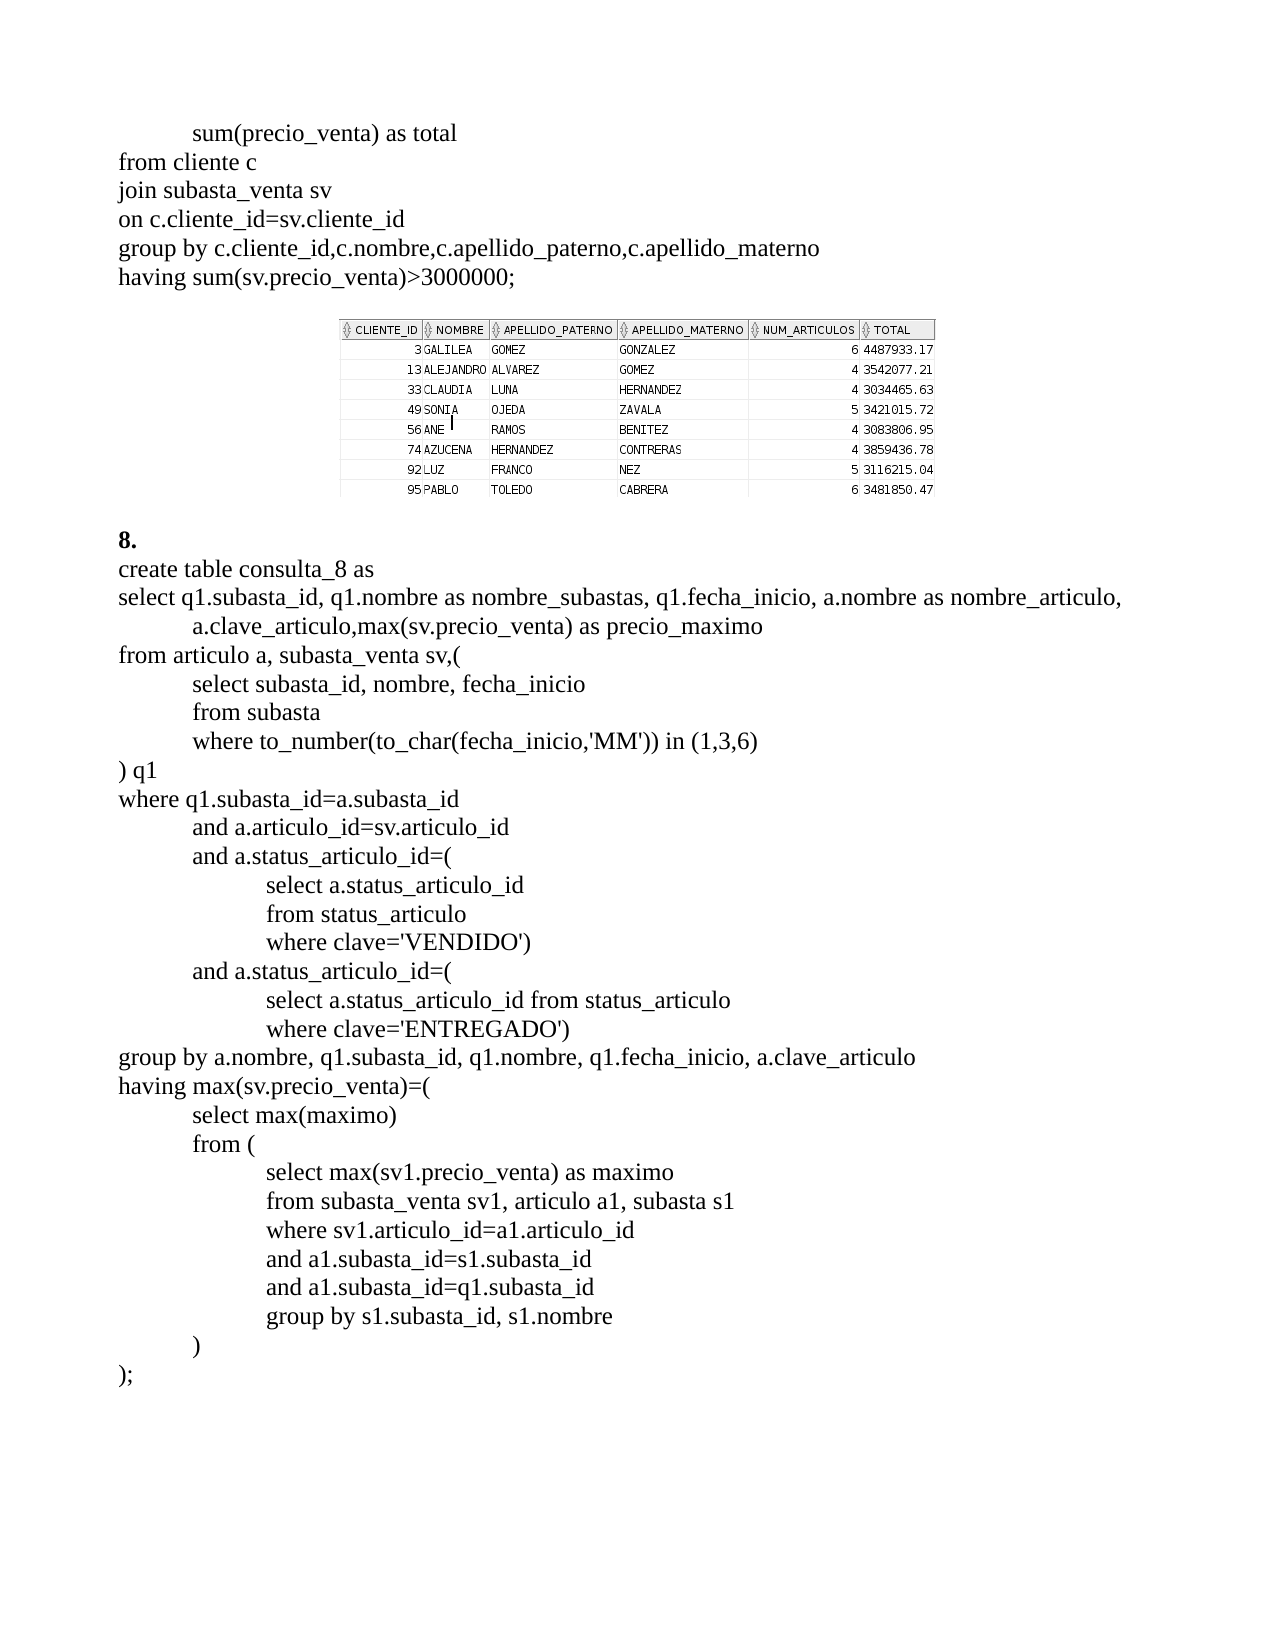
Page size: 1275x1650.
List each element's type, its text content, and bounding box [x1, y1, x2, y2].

text from status_articulo [118, 899, 1157, 927]
text select q1.subasta_id, q1.nombre as nombre_subastas, q1.fecha_inicio, a.nombre as nombre_articulo, [118, 582, 1157, 611]
text where q1.subasta_id=a.subasta_id [118, 784, 1157, 812]
text from subasta [118, 697, 1157, 726]
text ); [118, 1359, 1157, 1387]
picture [339, 319, 936, 497]
text and a.articulo_id=sv.articulo_id [118, 812, 1157, 841]
text where clave='ENTREGADO') [118, 1014, 1157, 1042]
text create table consulta_8 as [118, 554, 1157, 582]
text ) q1 [118, 755, 1157, 784]
text 8. [118, 525, 1157, 554]
text sum(precio_venta) as total [118, 118, 1157, 147]
text group by a.nombre, q1.subasta_id, q1.nombre, q1.fecha_inicio, a.clave_articulo [118, 1042, 1157, 1071]
text from ( [118, 1129, 1157, 1157]
text a.clave_articulo,max(sv.precio_venta) as precio_maximo [118, 611, 1157, 640]
text from articulo a, subasta_venta sv,( [118, 640, 1157, 669]
text having sum(sv.precio_venta)>3000000; [118, 262, 1157, 291]
text select a.status_articulo_id from status_articulo [118, 985, 1157, 1014]
text where clave='VENDIDO') [118, 927, 1157, 956]
text from cliente c [118, 147, 1157, 176]
text and a1.subasta_id=q1.subasta_id [118, 1272, 1157, 1301]
text where to_number(to_char(fecha_inicio,'MM')) in (1,3,6) [118, 726, 1157, 755]
text having max(sv.precio_venta)=( [118, 1071, 1157, 1100]
text group by s1.subasta_id, s1.nombre [118, 1301, 1157, 1330]
text and a.status_articulo_id=( [118, 956, 1157, 985]
text on c.cliente_id=sv.cliente_id [118, 204, 1157, 233]
text join subasta_venta sv [118, 176, 1157, 204]
text select max(sv1.precio_venta) as maximo [118, 1157, 1157, 1186]
text and a.status_articulo_id=( [118, 841, 1157, 870]
text and a1.subasta_id=s1.subasta_id [118, 1244, 1157, 1272]
text where sv1.articulo_id=a1.articulo_id [118, 1215, 1157, 1244]
text ) [118, 1330, 1157, 1359]
text select a.status_articulo_id [118, 870, 1157, 899]
text select max(maximo) [118, 1100, 1157, 1129]
text select subasta_id, nombre, fecha_inicio [118, 669, 1157, 697]
text from subasta_venta sv1, articulo a1, subasta s1 [118, 1186, 1157, 1215]
text group by c.cliente_id,c.nombre,c.apellido_paterno,c.apellido_materno [118, 233, 1157, 262]
